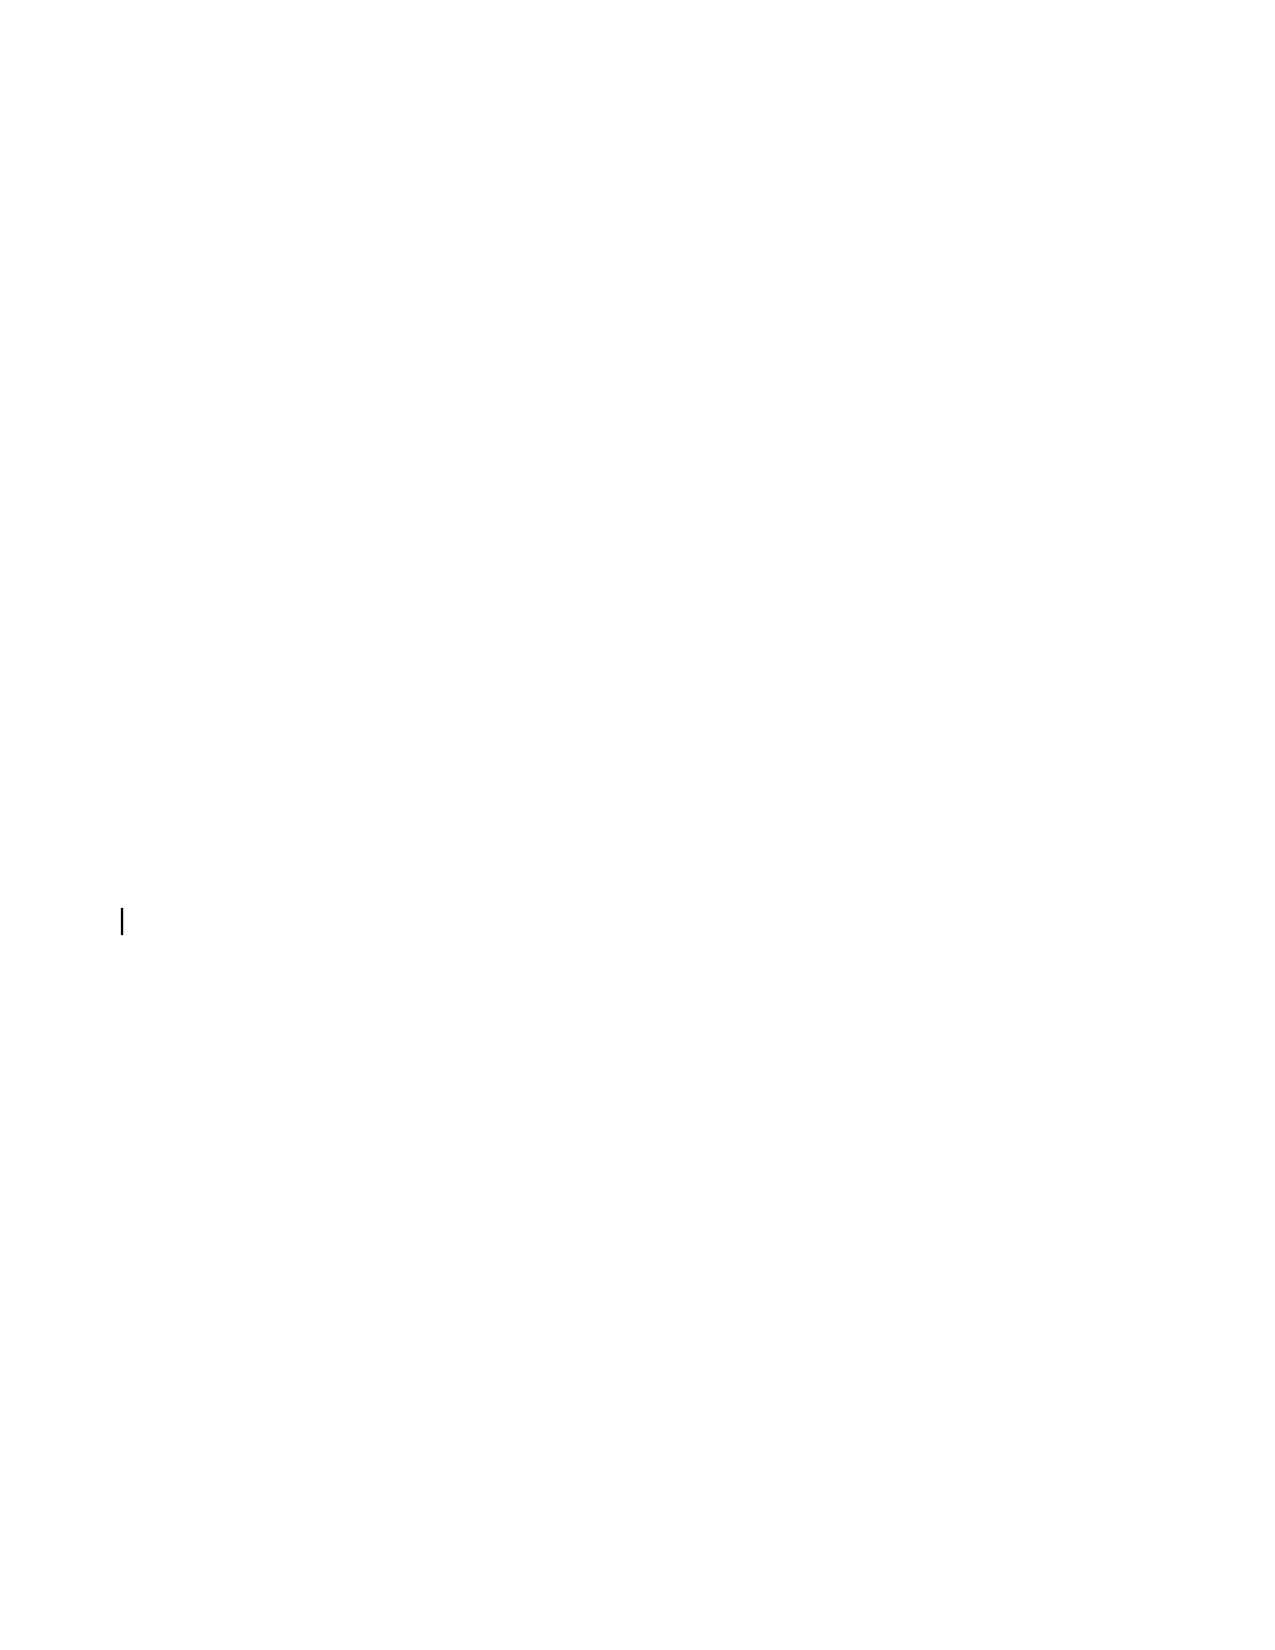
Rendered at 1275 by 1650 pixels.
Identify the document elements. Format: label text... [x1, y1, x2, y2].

text | [118, 118, 1157, 936]
